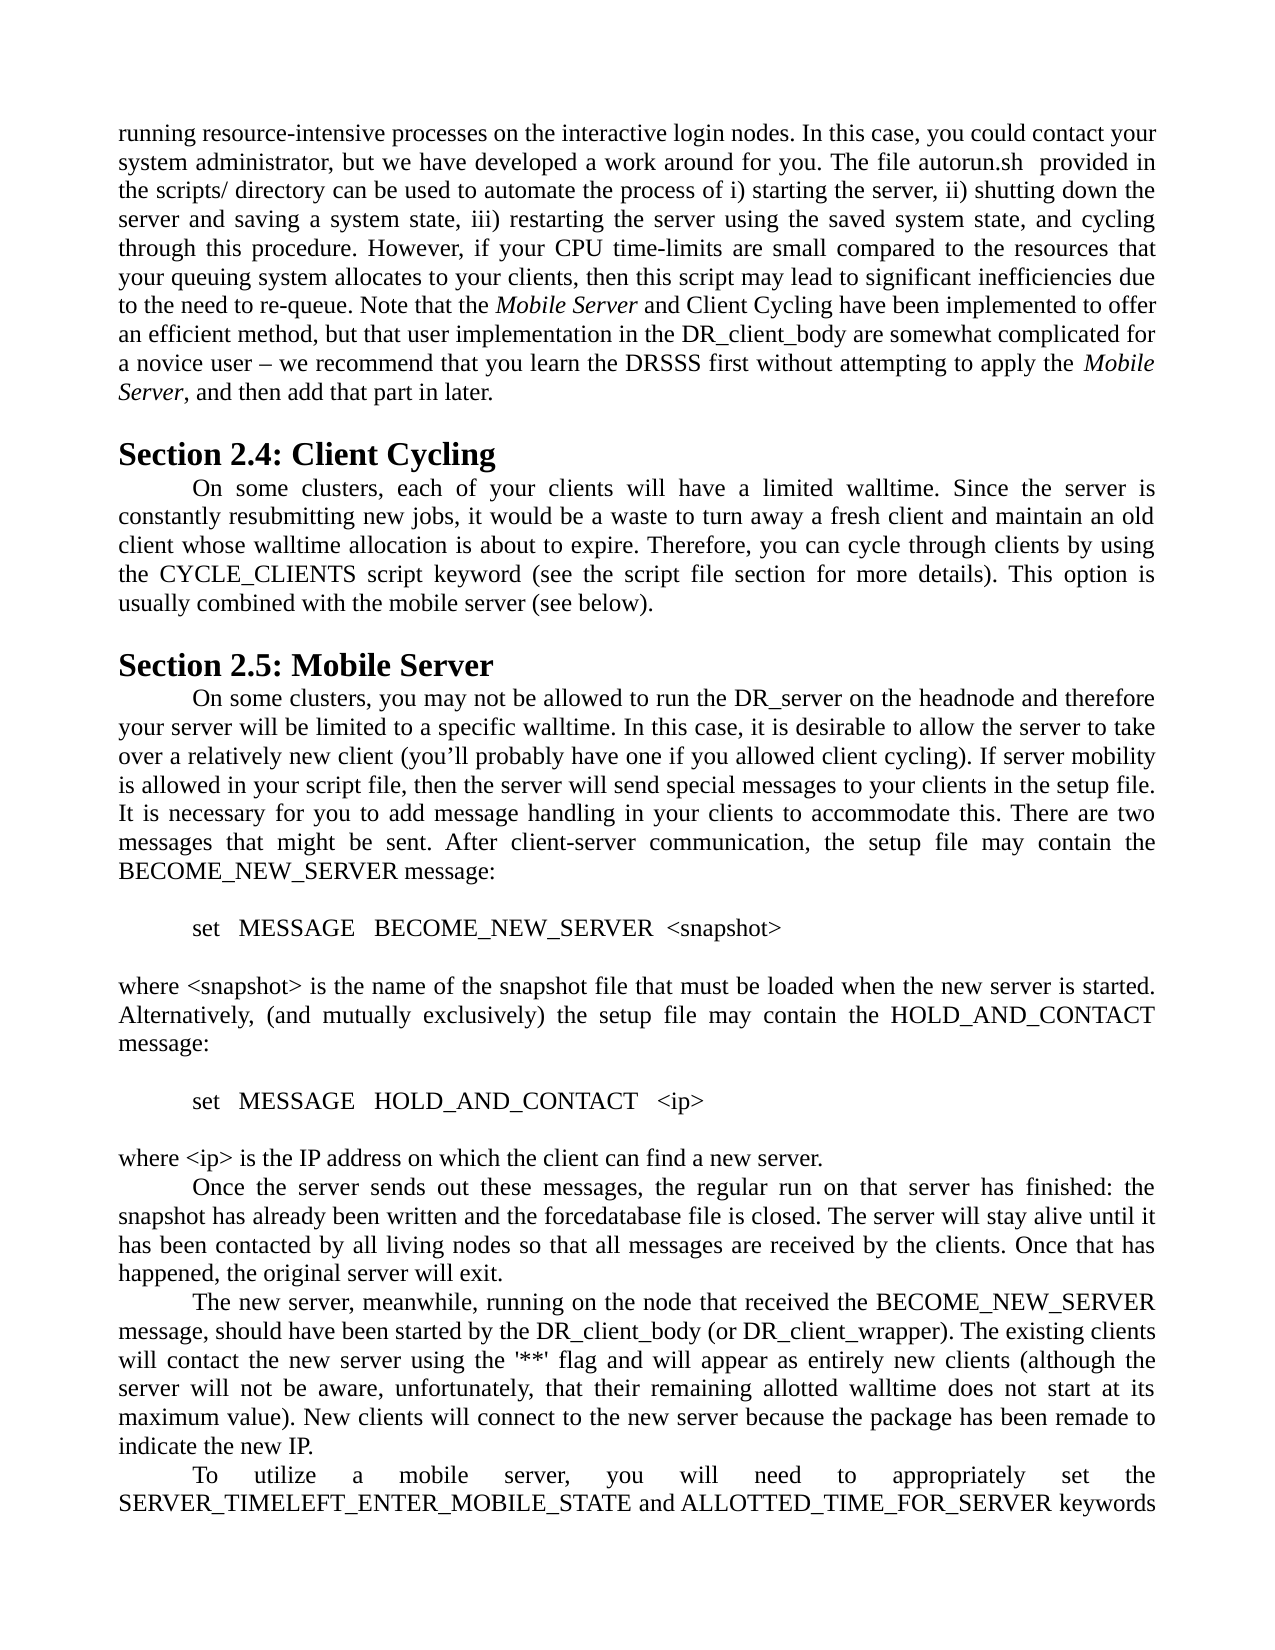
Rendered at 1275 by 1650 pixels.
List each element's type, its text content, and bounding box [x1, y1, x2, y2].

text To utilize a mobile server, you will need to appropriately set the SERVER_TIMELEFT_ENTER_MOBILE_STATE and ALLOTTED_TIME_FOR_SERVER keywords [118, 1460, 1157, 1517]
text Once the server sends out these messages, the regular run on that server has finished: the snapshot has already been written and the forcedatabase file is closed. The server will stay alive until it has been contacted by all living nodes so that all messages are received by the clients. Once that has happened, the original server will exit. [118, 1172, 1157, 1287]
text set MESSAGE BECOME_NEW_SERVER <snapshot> [118, 913, 1157, 942]
text Section 2.5: Mobile Server [118, 645, 1157, 683]
text On some clusters, you may not be allowed to run the DR_server on the headnode and therefore your server will be limited to a specific walltime. In this case, it is desirable to allow the server to take over a relatively new client (you’ll probably have one if you allowed client cycling). If server mobility is allowed in your script file, then the server will send special messages to your clients in the setup file. It is necessary for you to add message handling in your clients to accommodate this. There are two messages that might be sent. After client-server communication, the setup file may contain the BECOME_NEW_SERVER message: [118, 683, 1157, 885]
text set MESSAGE HOLD_AND_CONTACT <ip> [118, 1086, 1157, 1115]
text where <snapshot> is the name of the snapshot file that must be loaded when the new server is started. Alternatively, (and mutually exclusively) the setup file may contain the HOLD_AND_CONTACT message: [118, 971, 1157, 1057]
text The new server, meanwhile, running on the node that received the BECOME_NEW_SERVER message, should have been started by the DR_client_body (or DR_client_wrapper). The existing clients will contact the new server using the '**' flag and will appear as entirely new clients (although the server will not be aware, unfortunately, that their remaining allotted walltime does not start at its maximum value). New clients will connect to the new server because the package has been remade to indicate the new IP. [118, 1287, 1157, 1460]
text running resource-intensive processes on the interactive login nodes. In this case, you could contact your system administrator, but we have developed a work around for you. The file autorun.sh provided in the scripts/ directory can be used to automate the process of i) starting the server, ii) shutting down the server and saving a system state, iii) restarting the server using the saved system state, and cycling through this procedure. However, if your CPU time-limits are small compared to the resources that your queuing system allocates to your clients, then this script may lead to significant inefficiencies due to the need to re-queue. Note that the Mobile Server and Client Cycling have been implemented to offer an efficient method, but that user implementation in the DR_client_body are somewhat complicated for a novice user – we recommend that you learn the DRSSS first without attempting to apply the Mobile Server, and then add that part in later. [118, 118, 1157, 406]
text Section 2.4: Client Cycling [118, 434, 1157, 473]
text On some clusters, each of your clients will have a limited walltime. Since the server is constantly resubmitting new jobs, it would be a waste to turn away a fresh client and maintain an old client whose walltime allocation is about to expire. Therefore, you can cycle through clients by using the CYCLE_CLIENTS script keyword (see the script file section for more details). This option is usually combined with the mobile server (see below). [118, 473, 1157, 616]
text where <ip> is the IP address on which the client can find a new server. [118, 1143, 1157, 1172]
